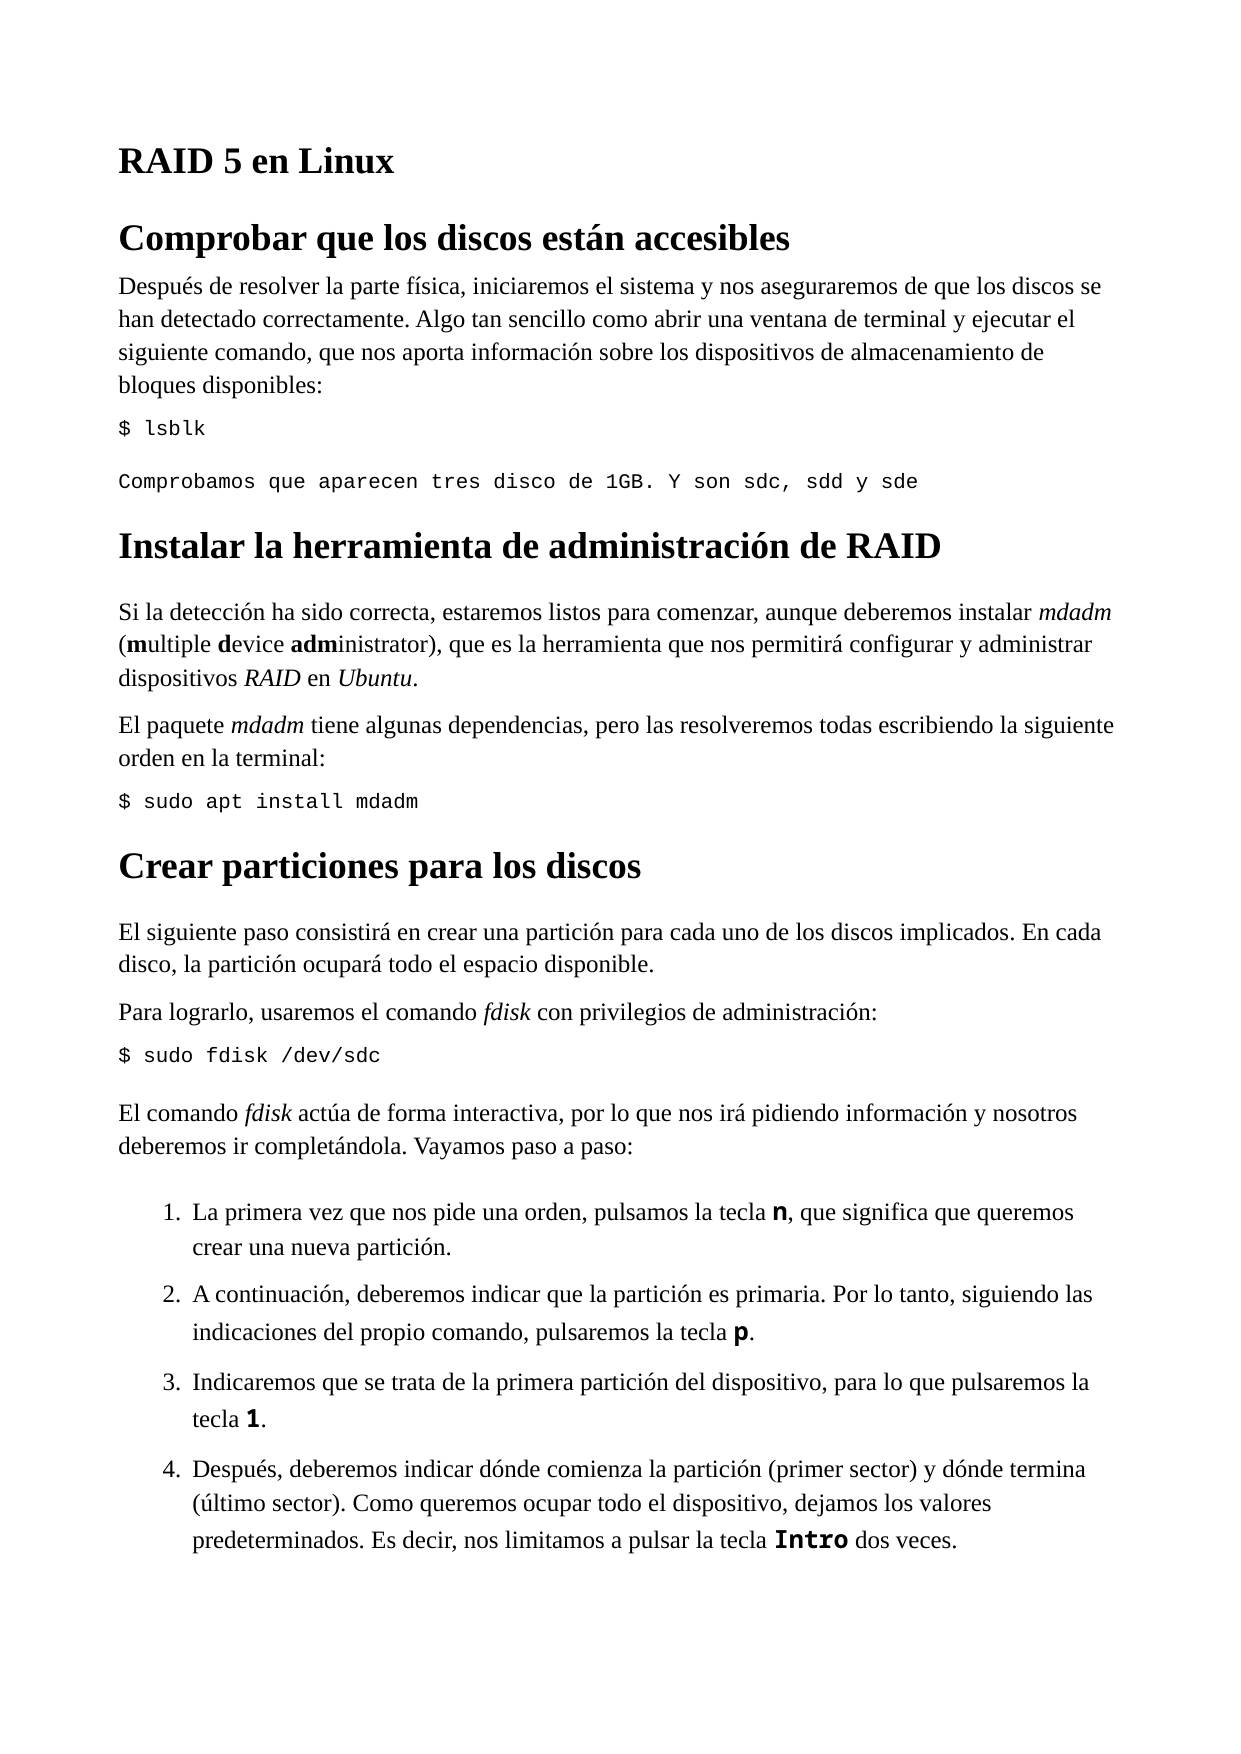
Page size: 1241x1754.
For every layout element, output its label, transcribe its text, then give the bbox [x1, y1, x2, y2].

text El comando fdisk actúa de forma interactiva, por lo que nos irá pidiendo información y nosotros deberemos ir completándola. Vayamos paso a paso: [118, 1098, 1122, 1160]
list Después, deberemos indicar dónde comienza la partición (primer sector) y dónde termina (último sector). Como queremos ocupar todo el dispositivo, dejamos los valores predeterminados. Es decir, nos limitamos a pulsar la tecla Intro dos veces. [162, 1454, 1122, 1556]
subtitle Comprobar que los discos están accesibles [118, 215, 1122, 258]
text Después de resolver la parte física, iniciaremos el sistema y nos aseguraremos de que los discos se han detectado correctamente. Algo tan sencillo como abrir una ventana de terminal y ejecutar el siguiente comando, que nos aporta información sobre los dispositivos de almacenamiento de bloques disponibles: [118, 271, 1122, 399]
text Si la detección ha sido correcta, estaremos listos para comenzar, aunque deberemos instalar mdadm (multiple device administrator), que es la herramienta que nos permitirá configurar y administrar dispositivos RAID en Ubuntu. [118, 597, 1122, 691]
subtitle Instalar la herramienta de administración de RAID [118, 524, 1122, 567]
text El siguiente paso consistirá en crear una partición para cada uno de los discos implicados. En cada disco, la partición ocupará todo el espacio disponible. [118, 917, 1122, 978]
text El paquete mdadm tiene algunas dependencias, pero las resolveremos todas escribiendo la siguiente orden en la terminal: [118, 710, 1122, 772]
list La primera vez que nos pide una orden, pulsamos la tecla n, que significa que queremos crear una nueva partición. [162, 1193, 1122, 1261]
list Indicaremos que se trata de la primera partición del dispositivo, para lo que pulsaremos la tecla 1. [162, 1367, 1122, 1435]
subtitle RAID 5 en Linux [118, 139, 1122, 182]
text $ sudo apt install mdadm [118, 791, 1122, 814]
text $ lsblk [118, 418, 1122, 441]
text $ sudo fdisk /dev/sdc [118, 1045, 1122, 1068]
list A continuación, deberemos indicar que la partición es primaria. Por lo tanto, siguiendo las indicaciones del propio comando, pulsaremos la tecla p. [162, 1279, 1122, 1347]
text Comprobamos que aparecen tres disco de 1GB. Y son sdc, sdd y sde [118, 471, 1122, 494]
text Para lograrlo, usaremos el comando fdisk con privilegios de administración: [118, 997, 1122, 1026]
subtitle Crear particiones para los discos [118, 844, 1122, 887]
